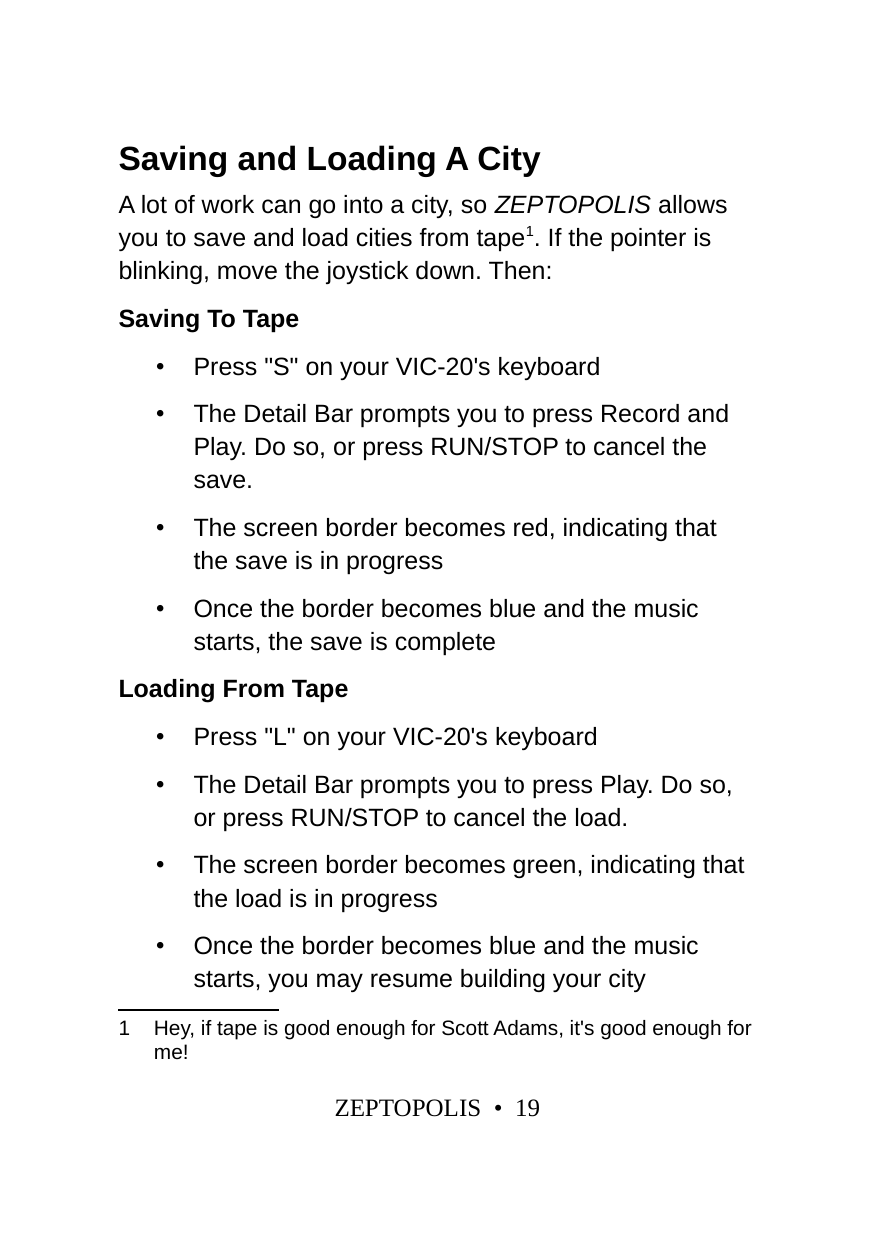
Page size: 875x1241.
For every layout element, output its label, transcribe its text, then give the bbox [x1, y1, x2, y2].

list The Detail Bar prompts you to press Play. Do so, or press RUN/STOP to cancel the load. [156, 770, 756, 832]
list The screen border becomes green, indicating that the load is in progress [156, 851, 756, 912]
list Press "S" on your VIC-20's keyboard [156, 352, 756, 380]
text A lot of work can go into a city, so ZEPTOPOLIS allows you to save and load cities from tape. If the pointer is blinking, move the joystick down. Then: [118, 190, 756, 285]
list The Detail Bar prompts you to press Record and Play. Do so, or press RUN/STOP to cancel the save. [156, 399, 756, 494]
list Press "L" on your VIC-20's keyboard [156, 722, 756, 751]
subtitle Saving and Loading A City [118, 139, 756, 178]
list Once the border becomes blue and the music starts, the save is complete [156, 594, 756, 656]
text Hey, if tape is good enough for Scott Adams, it's good enough for me! [118, 1016, 756, 1064]
text Loading From Tape [118, 674, 756, 703]
list Once the border becomes blue and the music starts, you may resume building your city [156, 931, 756, 993]
text Saving To Tape [118, 304, 756, 333]
list The screen border becomes red, indicating that the save is in progress [156, 513, 756, 575]
